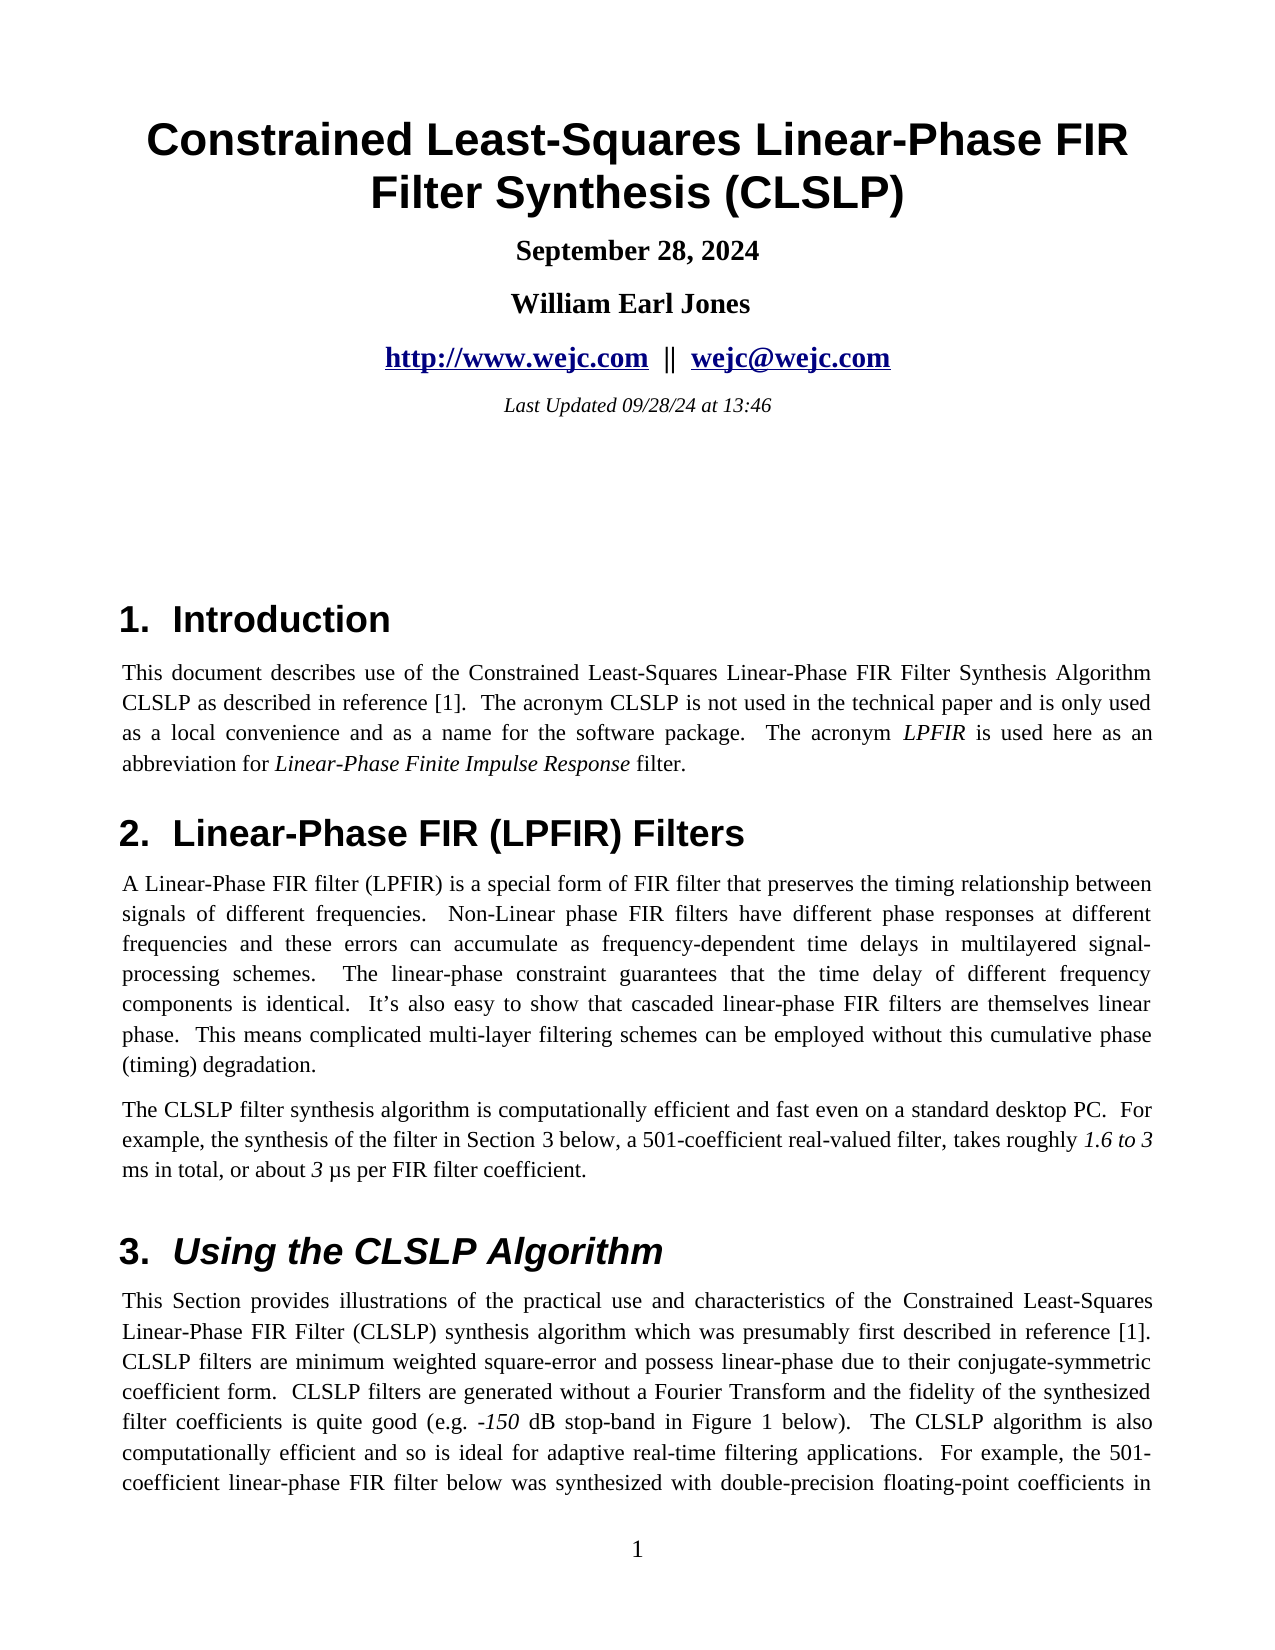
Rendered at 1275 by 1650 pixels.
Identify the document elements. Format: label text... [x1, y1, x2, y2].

subtitle Introduction [119, 597, 1156, 641]
text http://www.wejc.com || wejc@wejc.com [119, 337, 1156, 373]
text September 28, 2024 [119, 230, 1156, 267]
subtitle Linear-Phase FIR (LPFIR) Filters [119, 811, 1156, 854]
text This Section provides illustrations of the practical use and characteristics of the Constrained Least-Squares Linear-Phase FIR Filter (CLSLP) synthesis algorithm which was presumably first described in reference [1]. CLSLP filters are minimum weighted square-error and possess linear-phase due to their conjugate-symmetric coefficient form. CLSLP filters are generated without a Fourier Transform and the fidelity of the synthesized filter coefficients is quite good (e.g. -150 dB stop-band in Figure 1 below). The CLSLP algorithm is also computationally efficient and so is ideal for adaptive real-time filtering applications. For example, the 501-coefficient linear-phase FIR filter below was synthesized with double-precision floating-point coefficients in [119, 1284, 1156, 1498]
text Last Updated 09/28/24 at 13:46 [119, 390, 1156, 417]
subtitle Using the CLSLP Algorithm [119, 1229, 1156, 1272]
title Constrained Least-Squares Linear-Phase FIR Filter Synthesis (CLSLP) [119, 112, 1156, 218]
text This document describes use of the Constrained Least-Squares Linear-Phase FIR Filter Synthesis Algorithm CLSLP as described in reference [1]. The acronym CLSLP is not used in the technical paper and is only used as a local convenience and as a name for the software package. The acronym LPFIR is used here as an abbreviation for Linear-Phase Finite Impulse Response filter. [119, 656, 1156, 779]
text The CLSLP filter synthesis algorithm is computationally efficient and fast even on a standard desktop PC. For example, the synthesis of the filter in Section 3 below, a 501-coefficient real-valued filter, takes roughly 1.6 to 3 ms in total, or about 3 µs per FIR filter coefficient. [119, 1093, 1156, 1185]
text William Earl Jones [119, 283, 1156, 320]
text A Linear-Phase FIR filter (LPFIR) is a special form of FIR filter that preserves the timing relationship between signals of different frequencies. Non-Linear phase FIR filters have different phase responses at different frequencies and these errors can accumulate as frequency-dependent time delays in multilayered signal-processing schemes. The linear-phase constraint guarantees that the time delay of different frequency components is identical. It’s also easy to show that cascaded linear-phase FIR filters are themselves linear phase. This means complicated multi-layer filtering schemes can be employed without this cumulative phase (timing) degradation. [119, 867, 1156, 1077]
